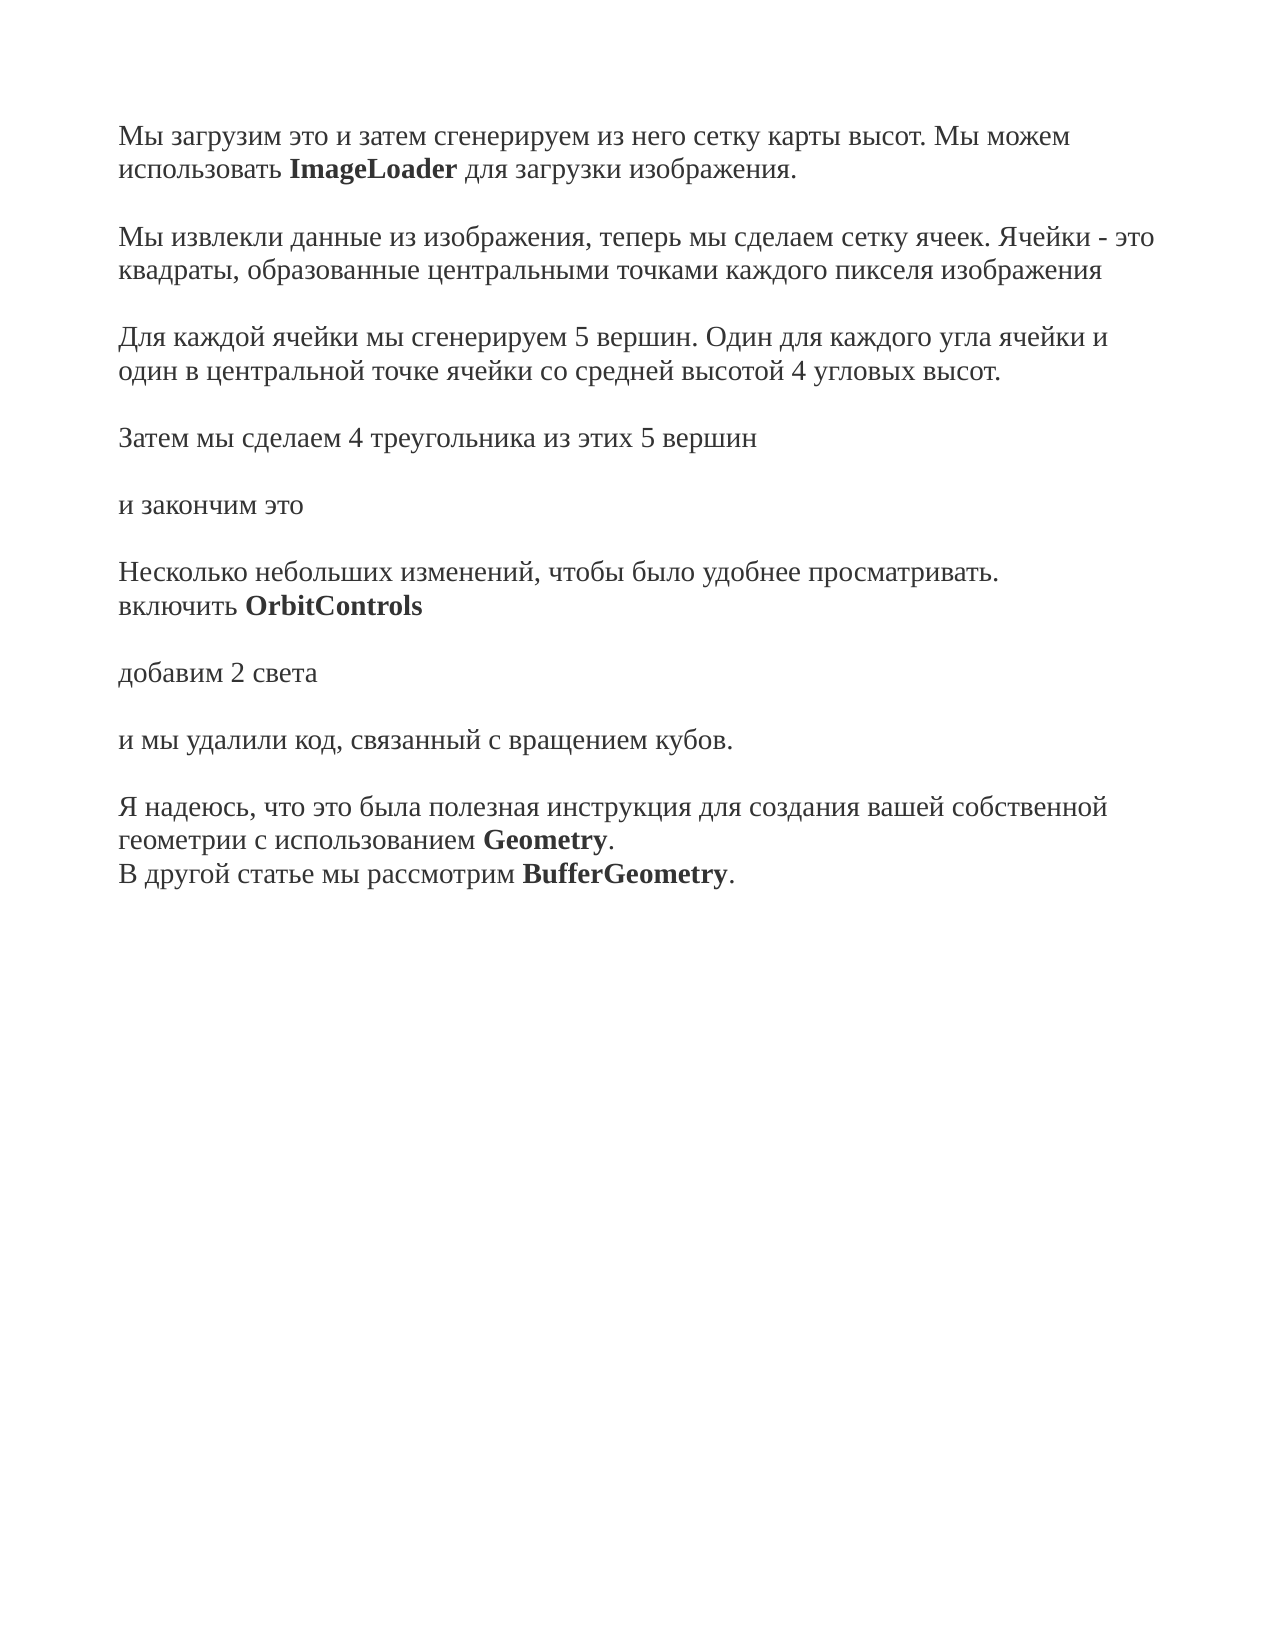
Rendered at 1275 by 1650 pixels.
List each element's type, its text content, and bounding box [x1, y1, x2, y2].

text В другой статье мы рассмотрим BufferGeometry. [118, 856, 1157, 889]
text Несколько небольших изменений, чтобы было удобнее просматривать. [118, 554, 1157, 588]
text Для каждой ячейки мы сгенерируем 5 вершин. Один для каждого угла ячейки и один в центральной точке ячейки со средней высотой 4 угловых высот. [118, 319, 1157, 386]
text и мы удалили код, связанный с вращением кубов. [118, 722, 1157, 755]
text Затем мы сделаем 4 треугольника из этих 5 вершин [118, 420, 1157, 453]
text добавим 2 света [118, 655, 1157, 688]
text и закончим это [118, 487, 1157, 521]
text Мы извлекли данные из изображения, теперь мы сделаем сетку ячеек. Ячейки - это квадраты, образованные центральными точками каждого пикселя изображения [118, 219, 1157, 286]
text Мы загрузим это и затем сгенерируем из него сетку карты высот. Мы можем использовать ImageLoader для загрузки изображения. [118, 118, 1157, 185]
text Я надеюсь, что это была полезная инструкция для создания вашей собственной геометрии с использованием Geometry. [118, 789, 1157, 856]
text включить OrbitControls [118, 588, 1157, 621]
